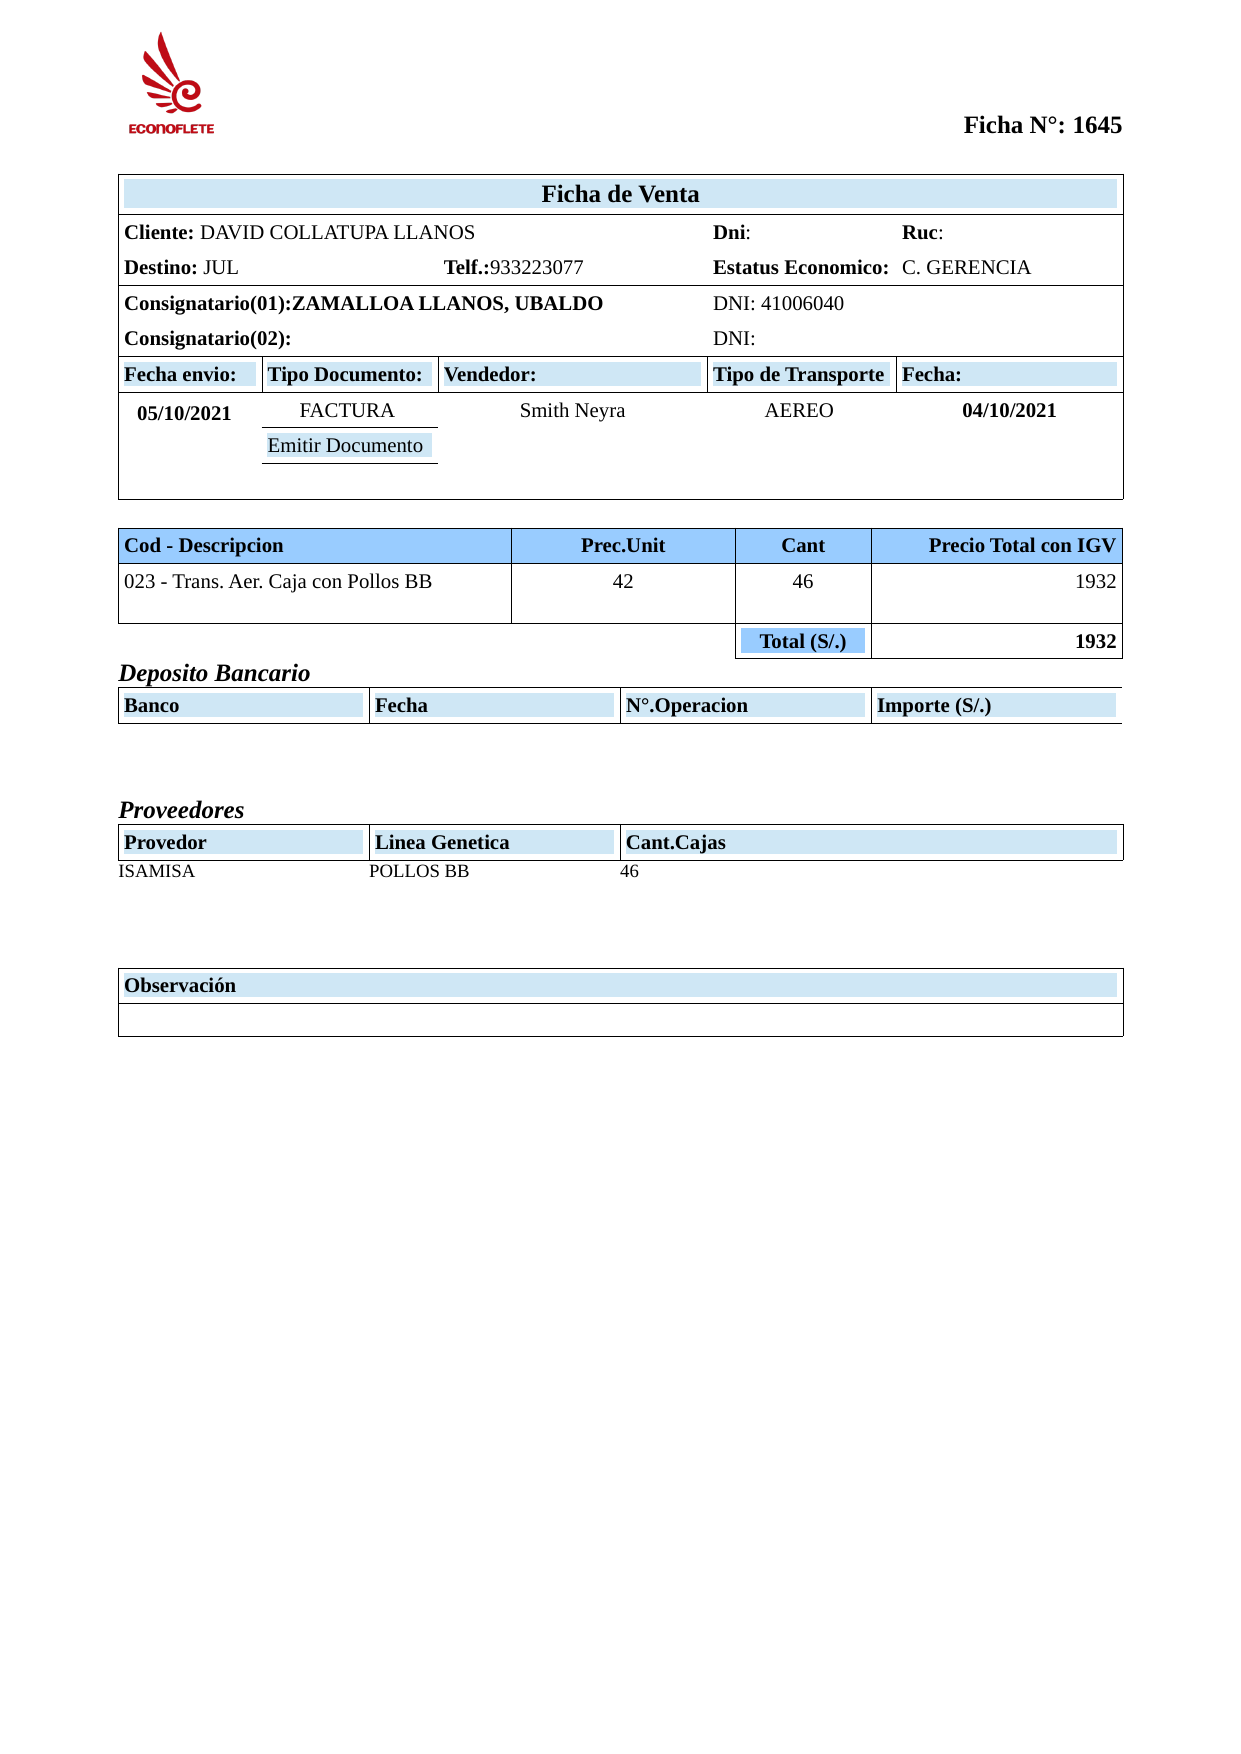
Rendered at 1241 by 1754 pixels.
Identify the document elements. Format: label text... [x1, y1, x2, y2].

table_header Importe (S/.) [872, 688, 1122, 723]
table_cell [620, 724, 871, 747]
table_cell Tipo Documento: [263, 357, 438, 392]
table_cell Cliente: DAVID COLLATUPA LLANOS [119, 215, 707, 249]
table_cell [620, 747, 871, 771]
table_cell Consignatario(02): [119, 321, 707, 356]
table_cell 1932 [872, 564, 1122, 623]
table_cell [118, 881, 369, 903]
table_cell C. GERENCIA [896, 249, 1123, 285]
table_cell 04/10/2021 [896, 393, 1123, 498]
table_cell [119, 1004, 1123, 1036]
table_cell Dni: [707, 215, 896, 249]
table_cell POLLOS BB [369, 861, 620, 881]
table_header Fecha [370, 688, 620, 723]
table_cell [118, 924, 369, 946]
table_cell AEREO [707, 393, 896, 498]
picture [118, 31, 225, 134]
table_cell [871, 771, 1122, 795]
table_cell [369, 924, 620, 946]
table_header Cant [736, 529, 871, 563]
table_cell [620, 771, 871, 795]
table_cell [118, 624, 511, 658]
table_header Linea Genetica [370, 825, 620, 859]
table_cell Fecha: [897, 357, 1123, 392]
table_cell FACTURA [262, 393, 438, 427]
table_cell [511, 624, 735, 658]
table_cell Fecha envio: [119, 357, 262, 392]
table_cell ISAMISA [118, 861, 369, 881]
table_cell [620, 924, 1123, 946]
table_header Ficha de Venta [119, 175, 1123, 214]
table_header Cod - Descripcion [119, 529, 511, 563]
table_cell [871, 747, 1122, 771]
table_cell DNI: 41006040 [707, 286, 1123, 321]
text Proveedores [118, 795, 1122, 824]
table_cell [871, 724, 1122, 747]
table_cell 42 [512, 564, 735, 623]
table_cell Consignatario(01):ZAMALLOA LLANOS, UBALDO [119, 286, 707, 321]
table_cell 023 - Trans. Aer. Caja con Pollos BB [119, 564, 511, 623]
table_cell [262, 464, 438, 498]
table_cell [369, 724, 620, 747]
table_cell [620, 903, 1123, 924]
table_cell Telf.:933223077 [438, 249, 707, 285]
table_cell [369, 946, 620, 967]
table_cell [620, 881, 1123, 903]
table_cell 1932 [872, 624, 1122, 658]
table_cell [620, 946, 1123, 967]
table_cell Vendedor: [439, 357, 707, 392]
table_cell Smith Neyra [438, 393, 707, 498]
table_cell Total (S/.) [736, 624, 871, 658]
table_cell [369, 771, 620, 795]
table_cell Ruc: [896, 215, 1123, 249]
table_header Precio Total con IGV [872, 529, 1122, 563]
text Deposito Bancario [118, 658, 1122, 687]
table_cell Estatus Economico: [707, 249, 896, 285]
table_cell 46 [736, 564, 871, 623]
table_cell Emitir Documento [262, 428, 438, 463]
table_cell [369, 903, 620, 924]
table_cell [118, 724, 369, 747]
table_cell DNI: [707, 321, 1123, 356]
table_cell [369, 747, 620, 771]
table_cell [118, 946, 369, 967]
table_header Observación [119, 969, 1123, 1003]
table_cell [118, 747, 369, 771]
table_header N°.Operacion [621, 688, 871, 723]
table_cell Destino: JUL [119, 249, 438, 285]
table_cell 46 [620, 861, 1123, 881]
table_header Banco [119, 688, 369, 723]
table_cell [369, 881, 620, 903]
table_cell 05/10/2021 [119, 393, 262, 498]
table_cell [118, 903, 369, 924]
table_header Cant.Cajas [621, 825, 1123, 859]
table_cell Tipo de Transporte [708, 357, 896, 392]
table_header Prec.Unit [512, 529, 735, 563]
table_header Provedor [119, 825, 369, 859]
table_cell [118, 771, 369, 795]
